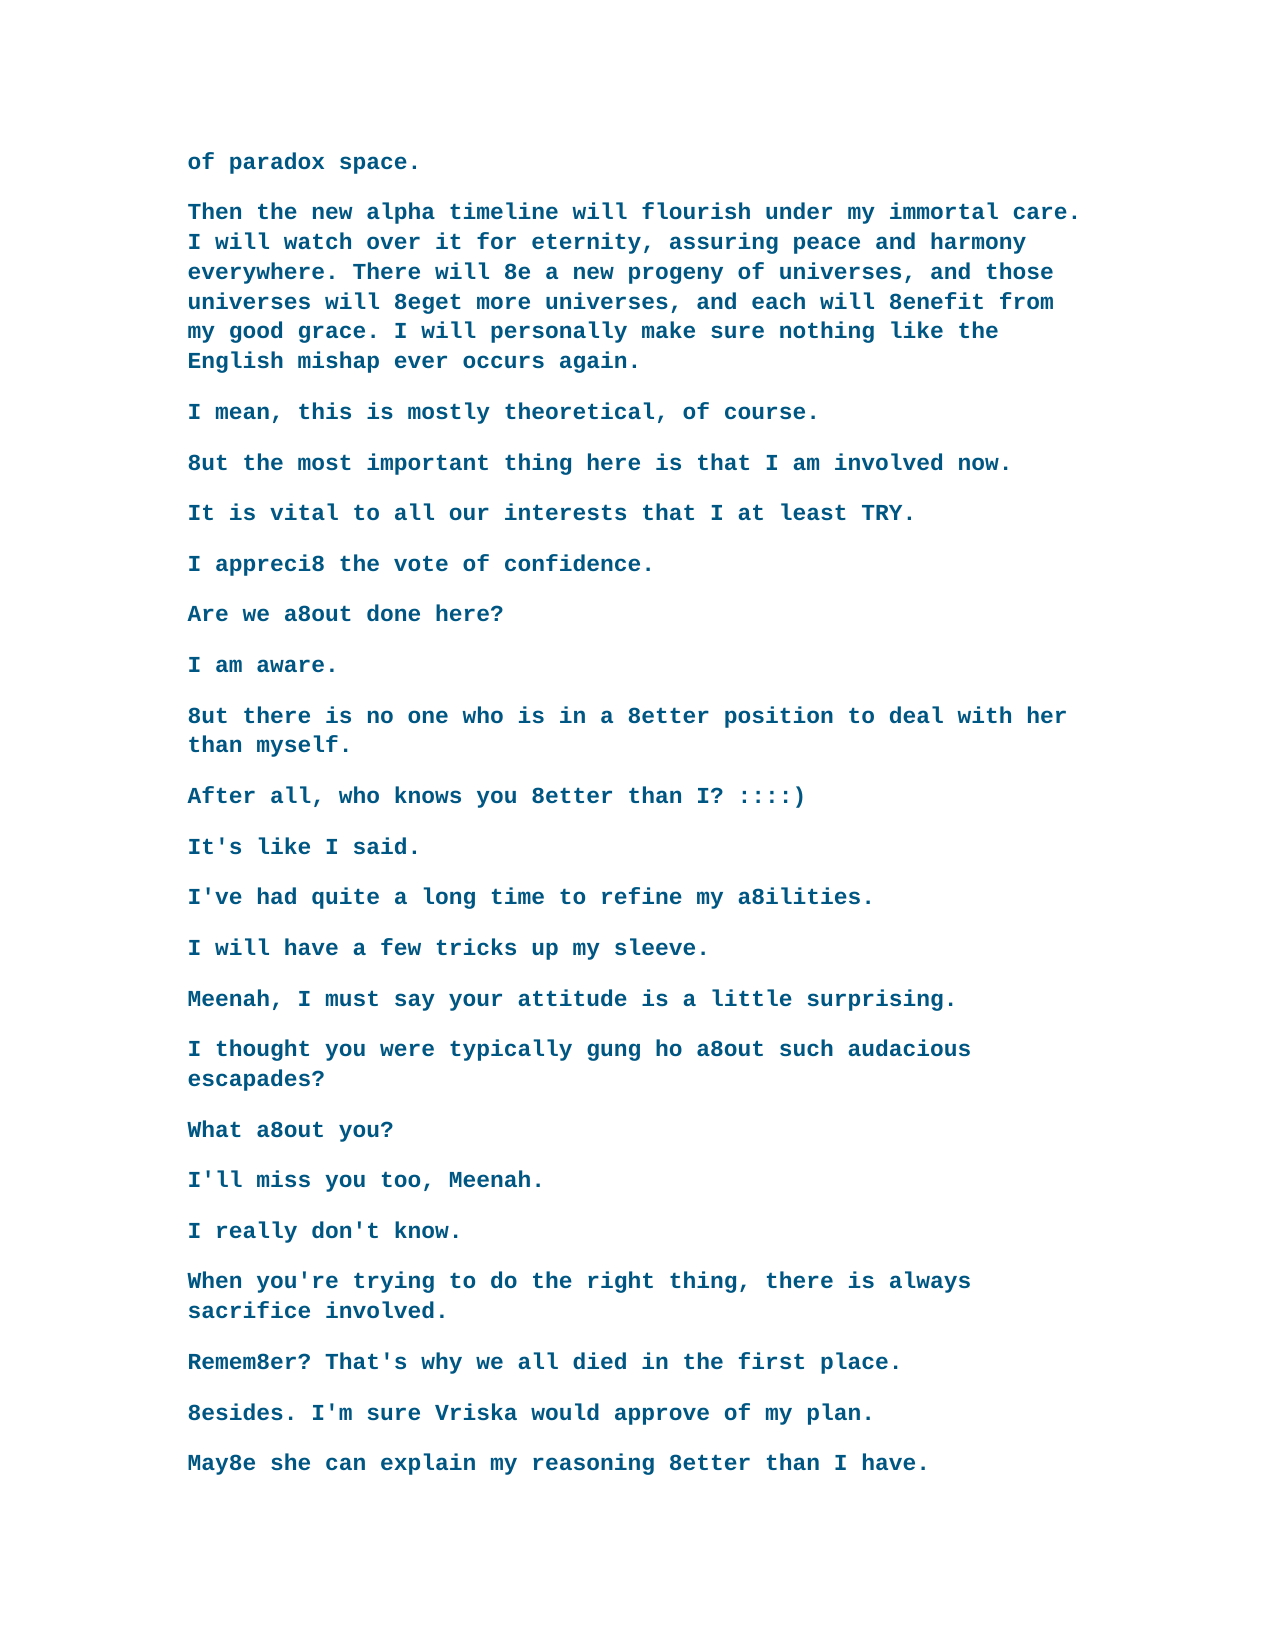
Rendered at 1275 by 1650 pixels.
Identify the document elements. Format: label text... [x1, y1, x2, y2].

text 8ut the most important thing here is that I am involved now. [187, 451, 1087, 477]
text It is vital to all our interests that I at least TRY. [187, 501, 1087, 527]
text I am aware. [187, 653, 1087, 679]
text When you're trying to do the right thing, there is always sacrifice involved. [187, 1270, 1087, 1326]
text I mean, this is mostly theoretical, of course. [187, 400, 1087, 426]
text I thought you were typically gung ho a8out such audacious escapades? [187, 1037, 1087, 1093]
text Remem8er? That's why we all died in the first place. [187, 1350, 1087, 1376]
text What a8out you? [187, 1118, 1087, 1144]
text I'll miss you too, Meenah. [187, 1168, 1087, 1194]
text Meenah, I must say your attitude is a little surprising. [187, 987, 1087, 1013]
text Are we a8out done here? [187, 603, 1087, 629]
text After all, who knows you 8etter than I? ::::) [187, 784, 1087, 810]
text May8e she can explain my reasoning 8etter than I have. [187, 1451, 1087, 1477]
text I appreci8 the vote of confidence. [187, 552, 1087, 578]
text of paradox space. [187, 150, 1087, 176]
text 8esides. I'm sure Vriska would approve of my plan. [187, 1401, 1087, 1427]
text It's like I said. [187, 835, 1087, 861]
text Then the new alpha timeline will flourish under my immortal care. I will watch over it for eternity, assuring peace and harmony everywhere. There will 8e a new progeny of universes, and those universes will 8eget more universes, and each will 8enefit from my good grace. I will personally make sure nothing like the English mishap ever occurs again. [187, 201, 1087, 376]
text I've had quite a long time to refine my a8ilities. [187, 886, 1087, 912]
text I really don't know. [187, 1219, 1087, 1245]
text 8ut there is no one who is in a 8etter position to deal with her than myself. [187, 704, 1087, 760]
text I will have a few tricks up my sleeve. [187, 936, 1087, 962]
